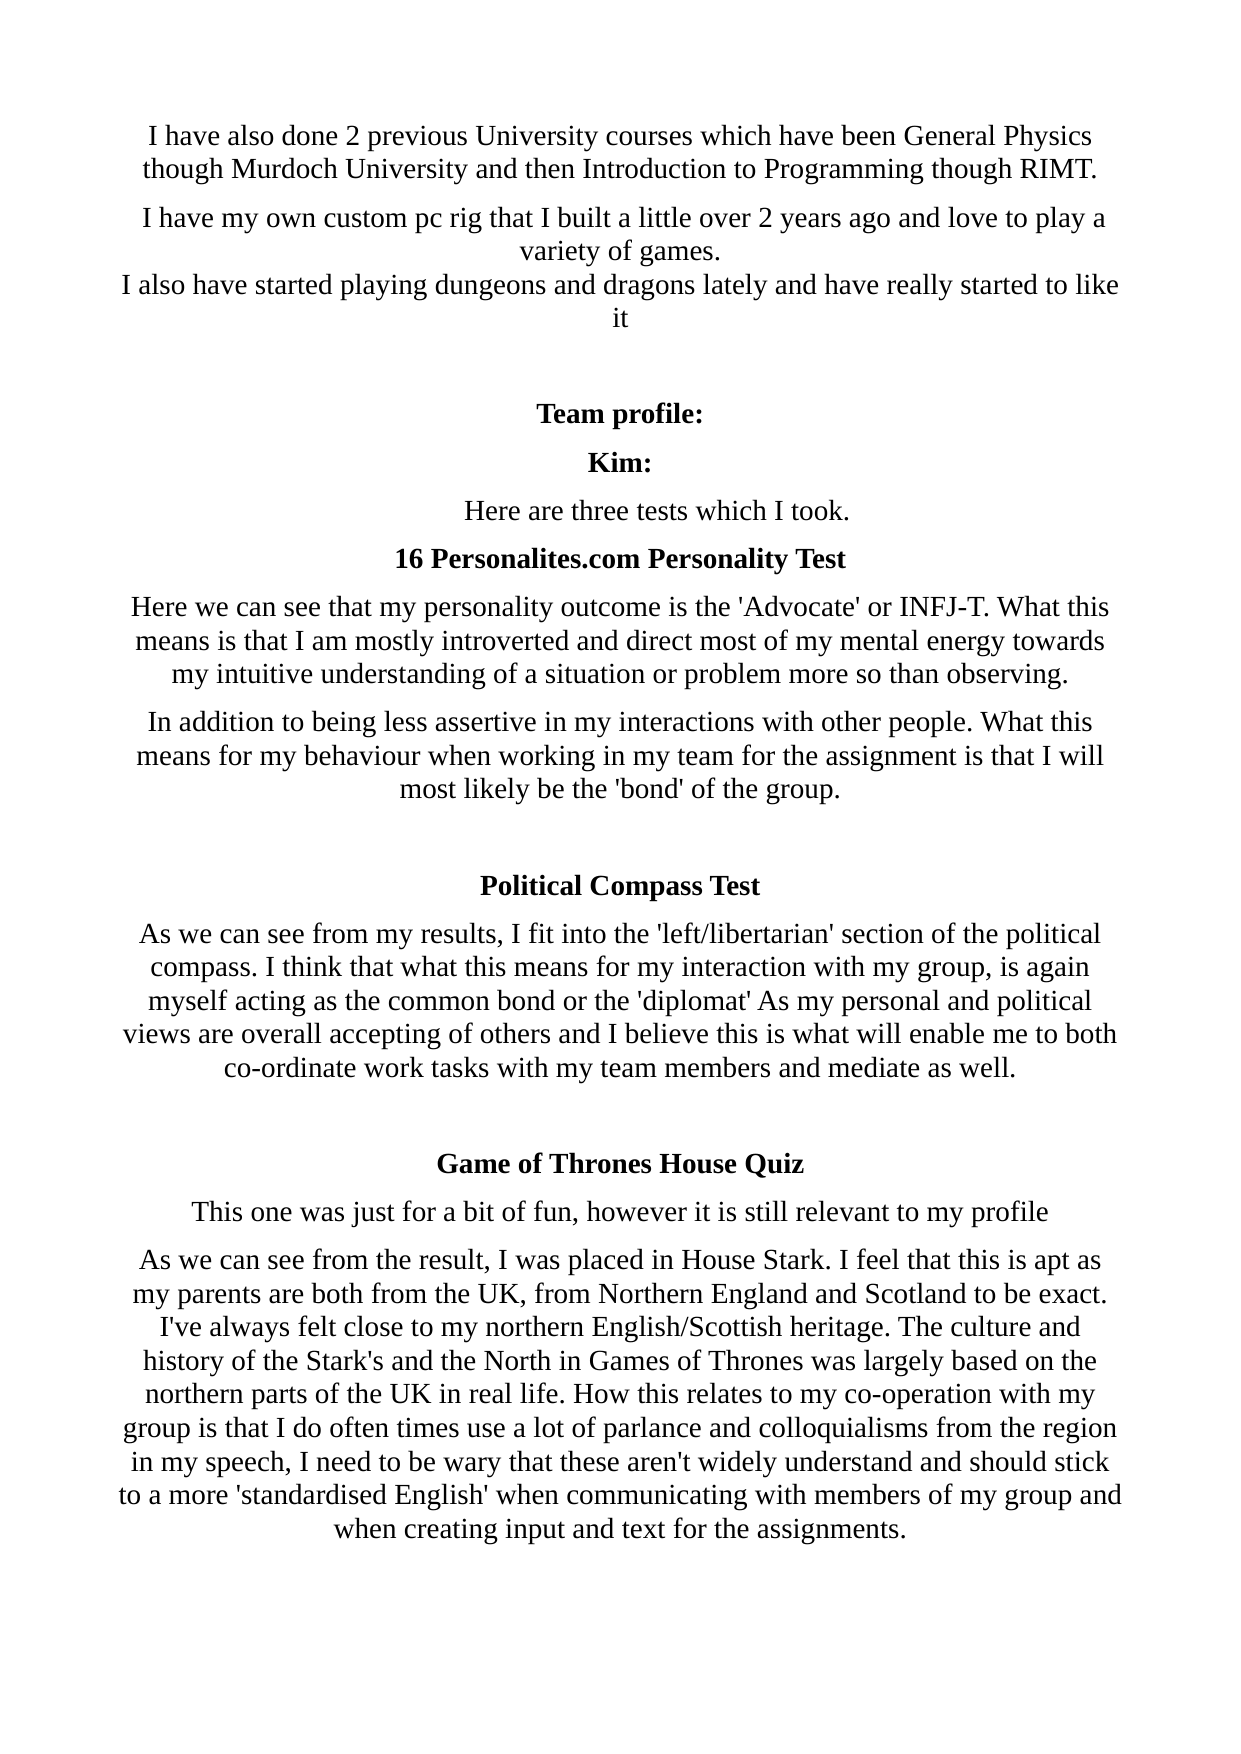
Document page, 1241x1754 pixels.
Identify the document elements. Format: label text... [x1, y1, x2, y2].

text Game of Thrones House Quiz [118, 1146, 1122, 1180]
text In addition to being less assertive in my interactions with other people. What this means for my behaviour when working in my team for the assignment is that I will most likely be the 'bond' of the group. [118, 704, 1122, 805]
text This one was just for a bit of fun, however it is still relevant to my profile [118, 1194, 1122, 1228]
text Here are three tests which I took. [118, 493, 1122, 526]
text Here we can see that my personality outcome is the 'Advocate' or INFJ-T. What this means is that I am mostly introverted and direct most of my mental energy towards my intuitive understanding of a situation or problem more so than observing. [118, 589, 1122, 690]
text Political Compass Test [118, 868, 1122, 901]
text As we can see from my results, I fit into the 'left/libertarian' section of the political compass. I think that what this means for my interaction with my group, is again myself acting as the common bond or the 'diplomat' As my personal and political views are overall accepting of others and I believe this is what will enable me to both co-ordinate work tasks with my team members and mediate as well. [118, 916, 1122, 1083]
text I have also done 2 previous University courses which have been General Physics though Murdoch University and then Introduction to Programming though RIMT. [118, 118, 1122, 185]
text Kim: [118, 445, 1122, 478]
text Team profile: [118, 397, 1122, 430]
text 16 Personalites.com Personality Test [118, 541, 1122, 574]
text I have my own custom pc rig that I built a little over 2 years ago and love to play a variety of games. I also have started playing dungeons and dragons lately and have really started to like it [118, 200, 1122, 334]
text As we can see from the result, I was placed in House Stark. I feel that this is apt as my parents are both from the UK, from Northern England and Scotland to be exact. I've always felt close to my northern English/Scottish heritage. The culture and history of the Stark's and the North in Games of Thrones was largely based on the northern parts of the UK in real life. How this relates to my co-operation with my group is that I do often times use a lot of parlance and colloquialisms from the region in my speech, I need to be wary that these aren't widely understand and should stick to a more 'standardised English' when communicating with members of my group and when creating input and text for the assignments. [118, 1242, 1122, 1544]
